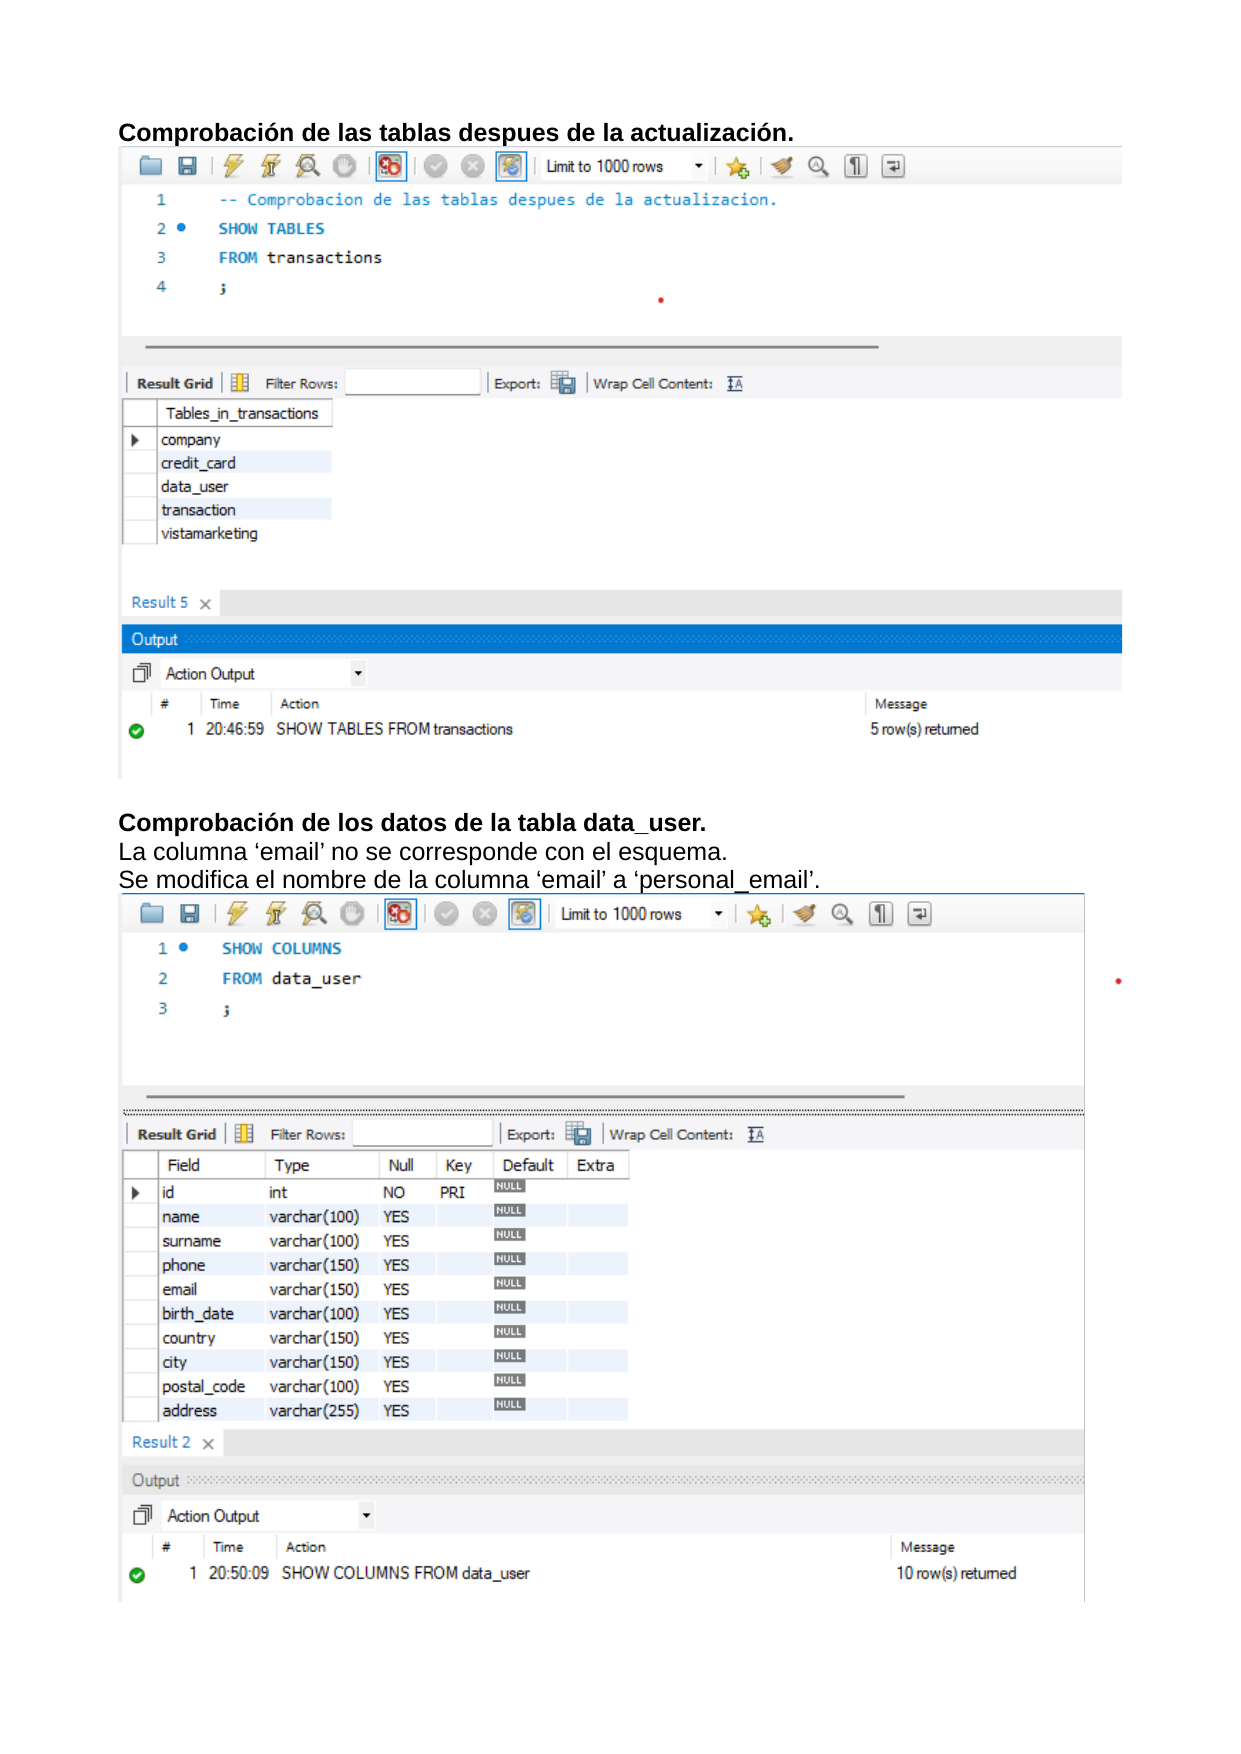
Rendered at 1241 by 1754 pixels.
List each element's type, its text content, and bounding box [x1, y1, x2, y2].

text Comprobación de los datos de la tabla data_user. [118, 808, 1122, 836]
picture [118, 146, 1123, 779]
picture [118, 893, 1123, 1602]
text Comprobación de las tablas despues de la actualización. [118, 118, 1122, 146]
text La columna ‘email’ no se corresponde con el esquema. [118, 836, 1122, 865]
text Se modifica el nombre de la columna ‘email’ a ‘personal_email’. [118, 865, 1122, 893]
